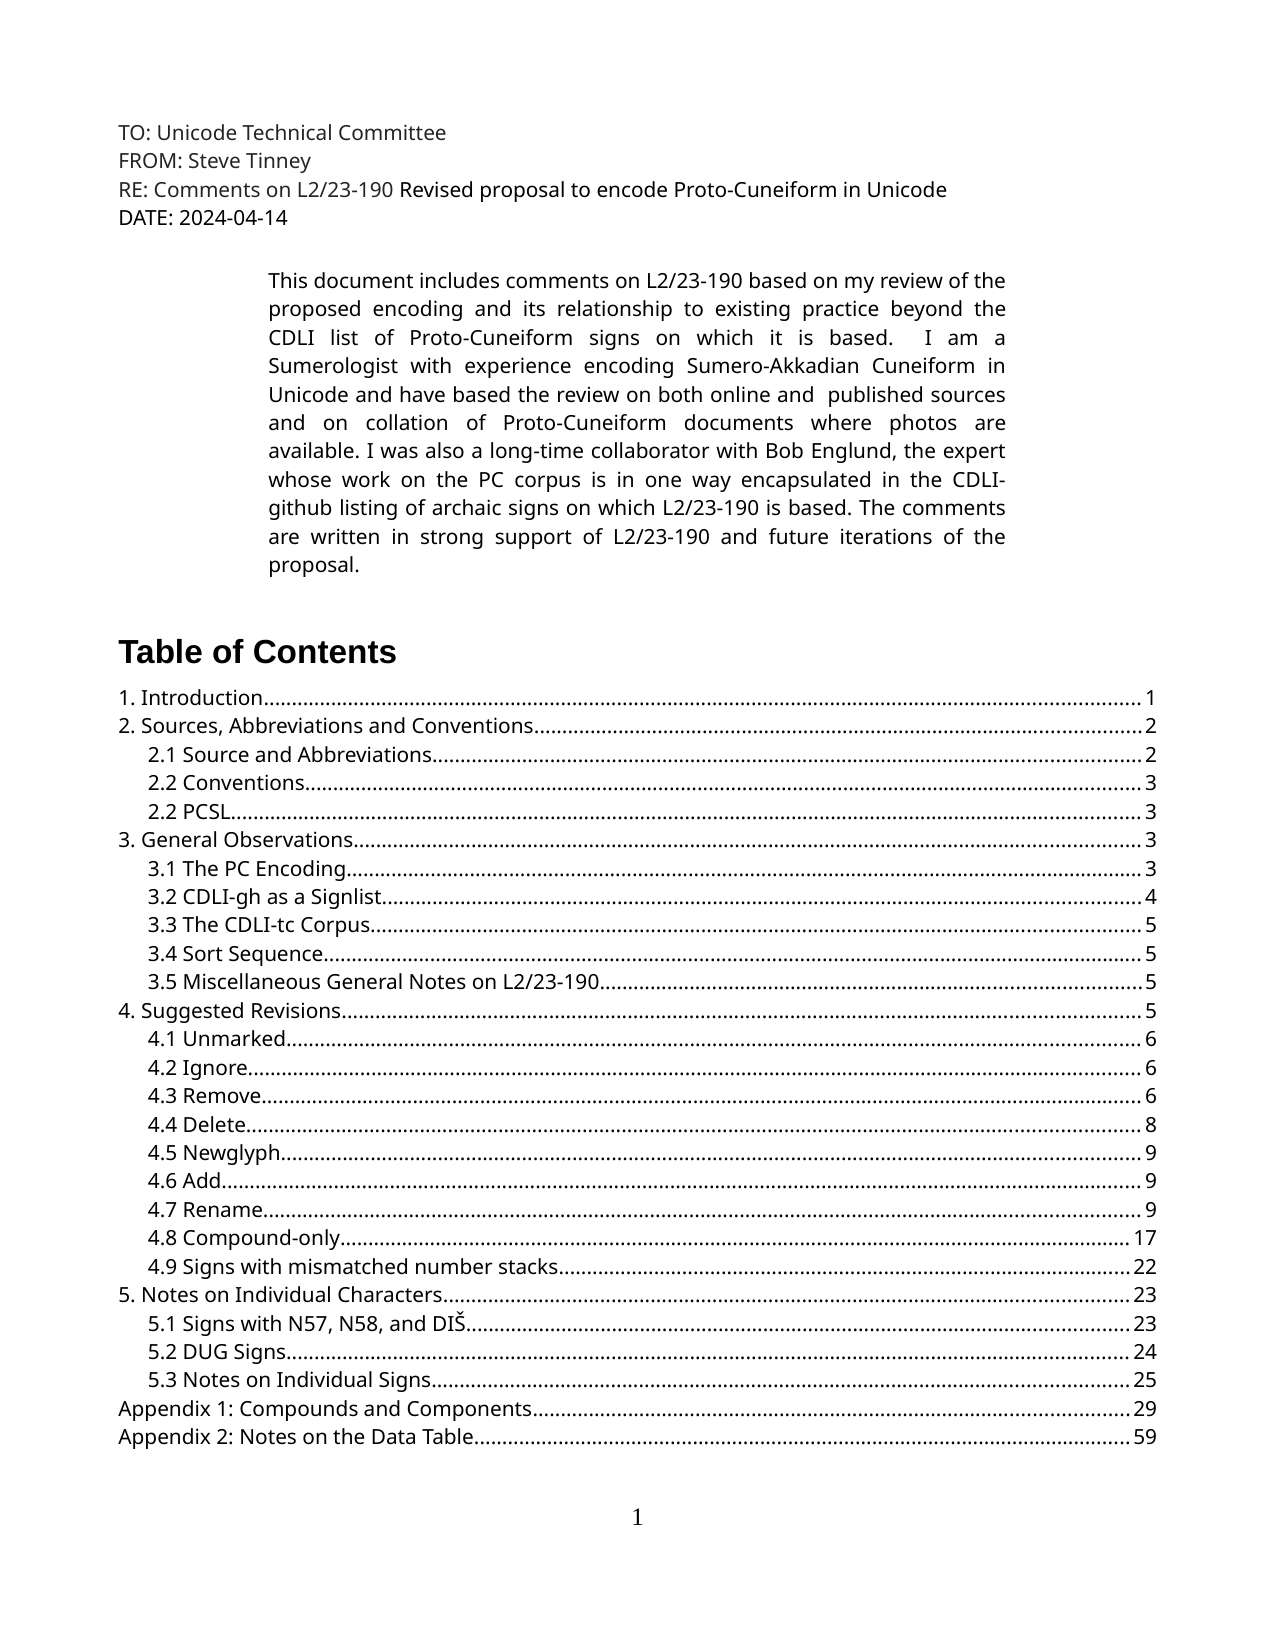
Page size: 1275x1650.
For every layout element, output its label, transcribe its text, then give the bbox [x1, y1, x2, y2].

text 2. Sources, Abbreviations and Conventions 2 [118, 712, 1157, 740]
text 5.3 Notes on Individual Signs 25 [148, 1366, 1157, 1394]
text 1. Introduction 1 [118, 683, 1157, 712]
text Appendix 2: Notes on the Data Table 59 [118, 1422, 1157, 1451]
text 2.2 Conventions 3 [148, 768, 1157, 797]
text 4.6 Add 9 [148, 1167, 1157, 1195]
text 4.2 Ignore 6 [148, 1053, 1157, 1081]
text 4.4 Delete 8 [148, 1110, 1157, 1138]
text 3.2 CDLI-gh as a Signlist 4 [148, 882, 1157, 911]
text TO: Unicode Technical Committee FROM: Steve Tinney [118, 118, 1157, 175]
text DATE: 2024-04-14 [118, 203, 1157, 232]
text This document includes comments on L2/23-190 based on my review of the proposed encoding and its relationship to existing practice beyond the CDLI list of Proto-Cuneiform signs on which it is based. I am a Sumerologist with experience encoding Sumero-Akkadian Cuneiform in Unicode and have based the review on both online and published sources and on collation of Proto-Cuneiform documents where photos are available. I was also a long-time collaborator with Bob Englund, the expert whose work on the PC corpus is in one way encapsulated in the CDLI-github listing of archaic signs on which L2/23-190 is based. The comments are written in strong support of L2/23-190 and future iterations of the proposal. [268, 232, 1007, 579]
text RE: Comments on L2/23-190 Revised proposal to encode Proto-Cuneiform in Unicode [118, 175, 1157, 203]
text 5.2 DUG Signs 24 [148, 1337, 1157, 1366]
text 4.9 Signs with mismatched number stacks 22 [148, 1252, 1157, 1280]
text 5.1 Signs with N57, N58, and DIŠ 23 [148, 1309, 1157, 1337]
text 3.1 The PC Encoding 3 [148, 854, 1157, 882]
text 4.1 Unmarked 6 [148, 1024, 1157, 1053]
text 2.1 Source and Abbreviations 2 [148, 740, 1157, 768]
text 2.2 PCSL 3 [148, 797, 1157, 825]
subtitle Table of Contents [118, 632, 1157, 671]
text 3.5 Miscellaneous General Notes on L2/23-190 5 [148, 967, 1157, 996]
text 4.3 Remove 6 [148, 1081, 1157, 1110]
text 3.3 The CDLI-tc Corpus 5 [148, 911, 1157, 939]
text 5. Notes on Individual Characters 23 [118, 1280, 1157, 1309]
text 3. General Observations 3 [118, 825, 1157, 854]
text 3.4 Sort Sequence 5 [148, 939, 1157, 967]
text 4. Suggested Revisions 5 [118, 996, 1157, 1024]
text Appendix 1: Compounds and Components 29 [118, 1394, 1157, 1422]
text 4.8 Compound-only 17 [148, 1223, 1157, 1252]
text 4.7 Rename 9 [148, 1195, 1157, 1223]
text 4.5 Newglyph 9 [148, 1138, 1157, 1167]
